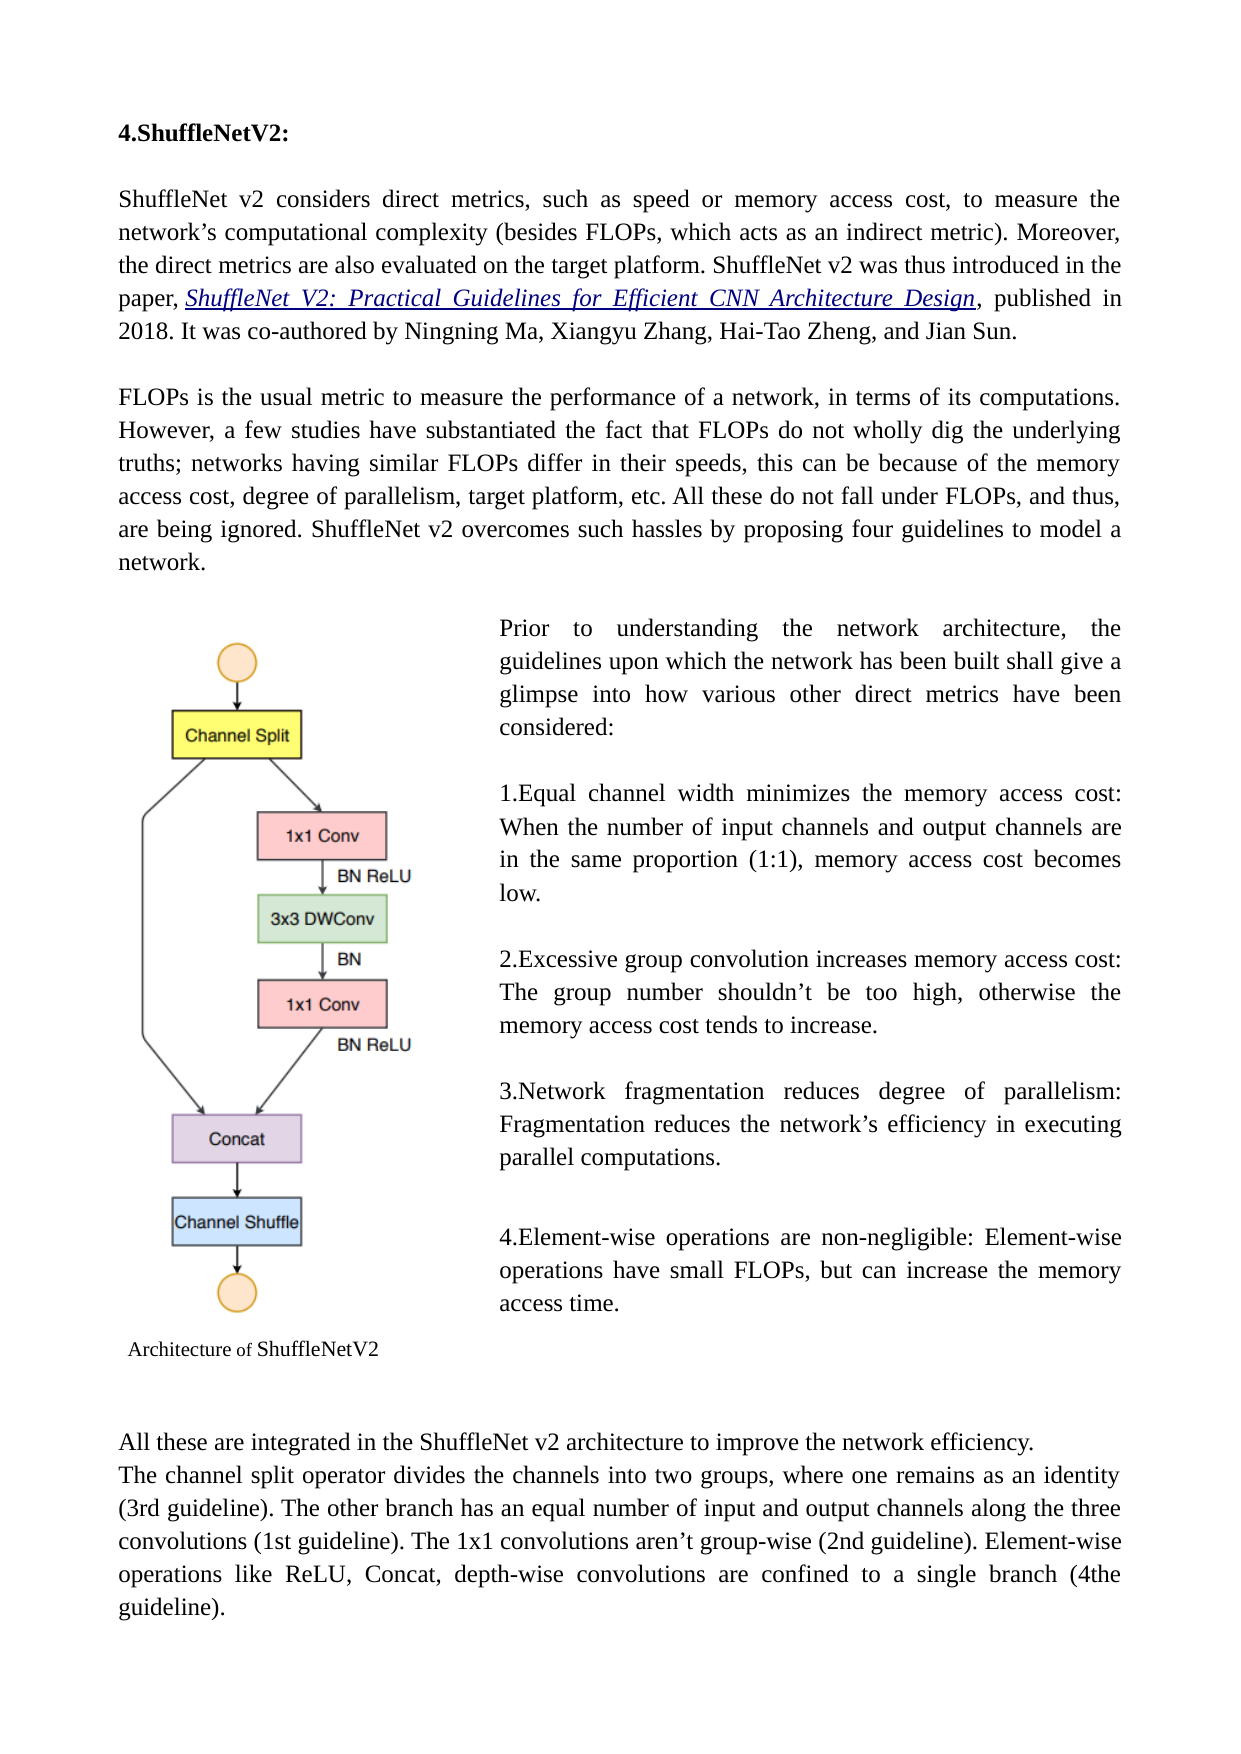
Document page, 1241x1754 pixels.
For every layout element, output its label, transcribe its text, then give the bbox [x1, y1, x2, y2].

text 4.ShuffleNetV2: [118, 118, 1122, 147]
list 4.Element-wise operations are non-negligible: Element-wise operations have small FLOPs, but can increase the memory access time. [426, 1222, 1122, 1317]
text FLOPs is the usual metric to measure the performance of a network, in terms of its computations. However, a few studies have substantiated the fact that FLOPs do not wholly dig the underlying truths; networks having similar FLOPs differ in their speeds, this can be because of the memory access cost, degree of parallelism, target platform, etc. All these do not fall under FLOPs, and thus, are being ignored. ShuffleNet v2 overcomes such hassles by proposing four guidelines to model a network. [118, 382, 1122, 576]
text The channel split operator divides the channels into two groups, where one remains as an identity (3rd guideline). The other branch has an equal number of input and output channels along the three convolutions (1st guideline). The 1x1 convolutions aren’t group-wise (2nd guideline). Element-wise operations like ReLU, Concat, depth-wise convolutions are confined to a single branch (4the guideline). [118, 1460, 1122, 1621]
list 2.Excessive group convolution increases memory access cost: The group number shouldn’t be too high, otherwise the memory access cost tends to increase. [426, 944, 1122, 1038]
list 1.Equal channel width minimizes the memory access cost: When the number of input channels and output channels are in the same proportion (1:1), memory access cost becomes low. [426, 778, 1122, 906]
text All these are integrated in the ShuffleNet v2 architecture to improve the network efficiency. [118, 1427, 1122, 1456]
list 3.Network fragmentation reduces degree of parallelism: Fragmentation reduces the network’s efficiency in executing parallel computations. [426, 1076, 1122, 1171]
picture [111, 634, 426, 1321]
list Prior to understanding the network architecture, the guidelines upon which the network has been built shall give a glimpse into how various other direct metrics have been considered: [118, 613, 1122, 741]
text ShuffleNet v2 considers direct metrics, such as speed or memory access cost, to measure the network’s computational complexity (besides FLOPs, which acts as an indirect metric). Moreover, the direct metrics are also evaluated on the target platform. ShuffleNet v2 was thus introduced in the paper, ShuffleNet V2: Practical Guidelines for Efficient CNN Architecture Design, published in 2018. It was co-authored by Ningning Ma, Xiangyu Zhang, Hai-Tao Zheng, and Jian Sun. [118, 184, 1122, 345]
text Architecture of ShuffleNetV2 [118, 1336, 1122, 1361]
